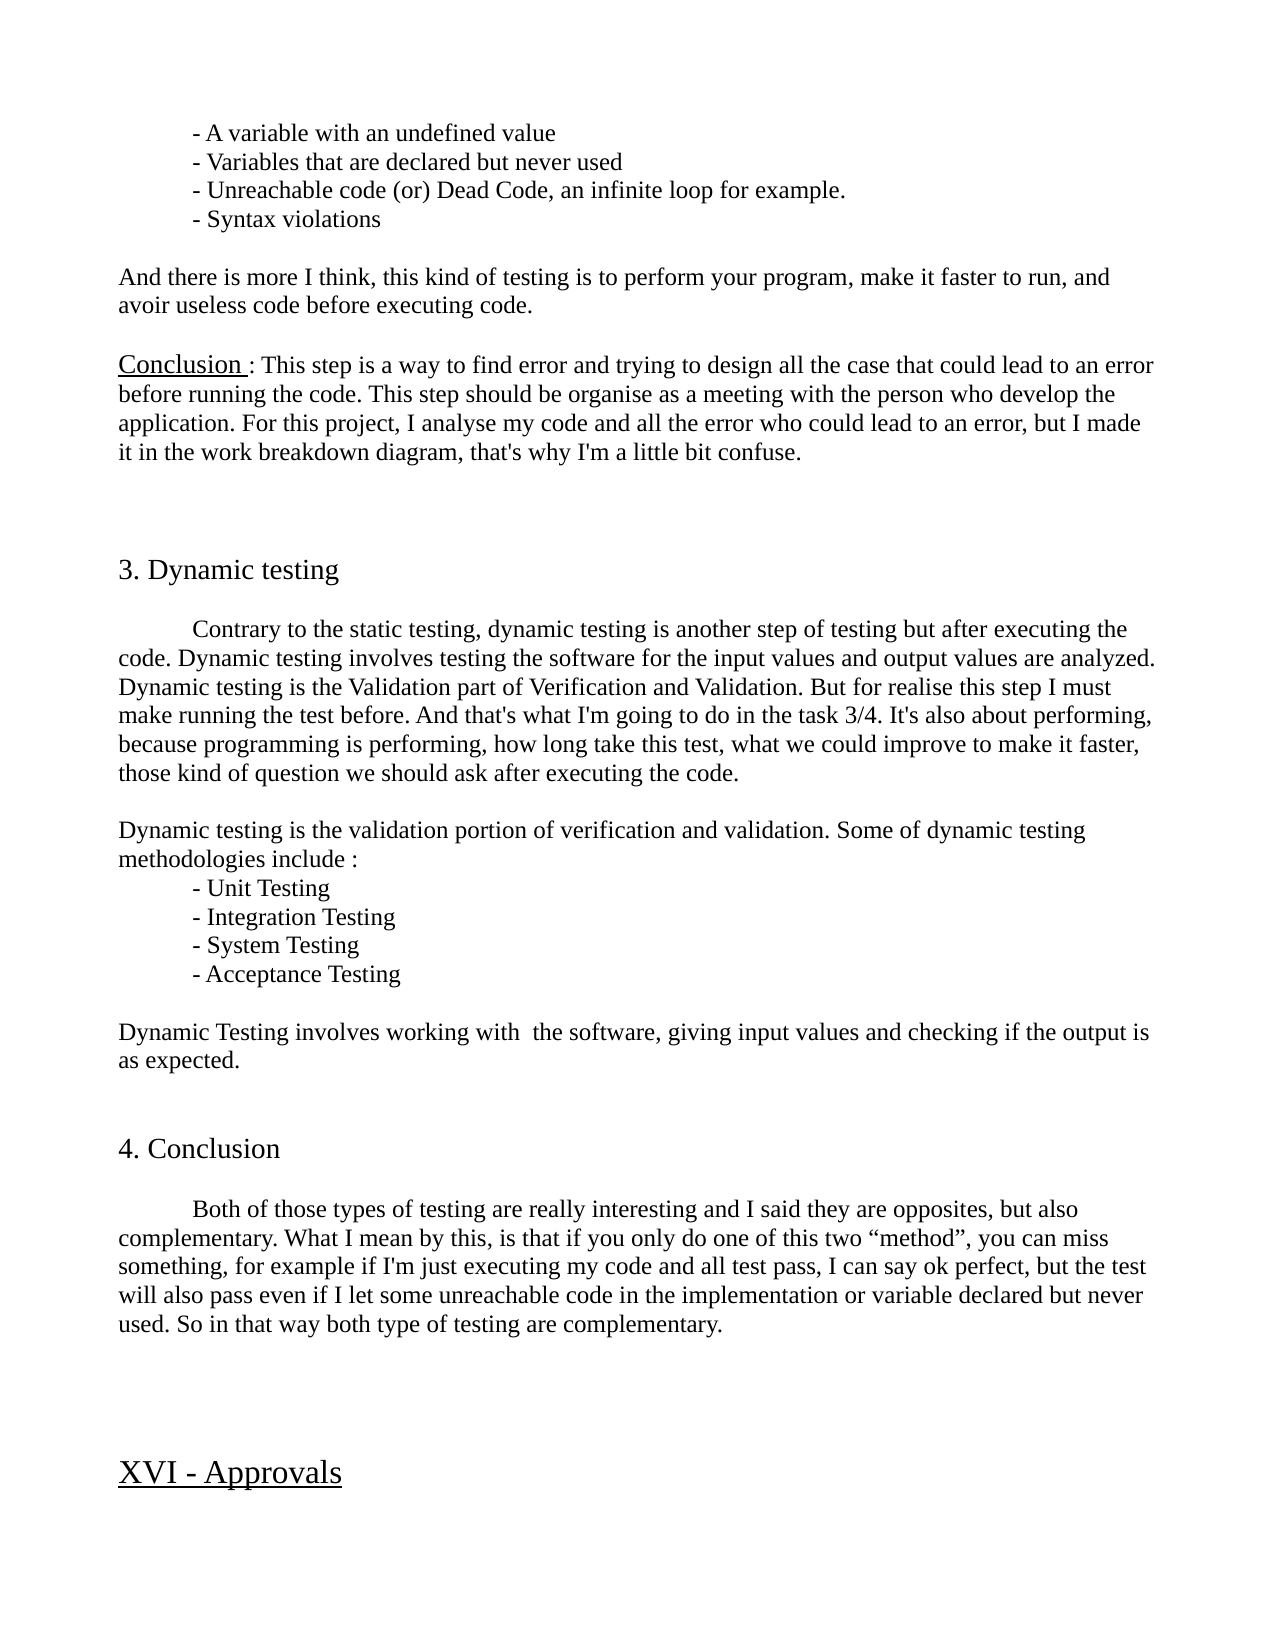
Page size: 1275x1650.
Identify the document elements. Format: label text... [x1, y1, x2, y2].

text XVI - Approvals [118, 1453, 1157, 1491]
text - A variable with an undefined value [118, 118, 1157, 147]
text - Integration Testing [118, 902, 1157, 930]
text 4. Conclusion [118, 1132, 1157, 1165]
text 3. Dynamic testing [118, 552, 1157, 585]
text - Variables that are declared but never used [118, 147, 1157, 176]
text Both of those types of testing are really interesting and I said they are opposites, but also complementary. What I mean by this, is that if you only do one of this two “method”, you can miss something, for example if I'm just executing my code and all test pass, I can say ok perfect, but the test will also pass even if I let some unreachable code in the implementation or variable declared but never used. So in that way both type of testing are complementary. [118, 1194, 1157, 1338]
text Contrary to the static testing, dynamic testing is another step of testing but after executing the code. Dynamic testing involves testing the software for the input values and output values are analyzed. Dynamic testing is the Validation part of Verification and Validation. But for realise this step I must make running the test before. And that's what I'm going to do in the task 3/4. It's also about performing, because programming is performing, how long take this test, what we could improve to make it faster, those kind of question we should ask after executing the code. [118, 614, 1157, 787]
text - System Testing [118, 930, 1157, 959]
text - Acceptance Testing [118, 959, 1157, 988]
text - Syntax violations [118, 204, 1157, 233]
text Dynamic Testing involves working with the software, giving input values and checking if the output is as expected. [118, 1017, 1157, 1074]
text - Unit Testing [118, 873, 1157, 902]
text Conclusion : This step is a way to find error and trying to design all the case that could lead to an error before running the code. This step should be organise as a meeting with the person who develop the application. For this project, I analyse my code and all the error who could lead to an error, but I made it in the work breakdown diagram, that's why I'm a little bit confuse. [118, 348, 1157, 466]
text Dynamic testing is the validation portion of verification and validation. Some of dynamic testing methodologies include : [118, 815, 1157, 873]
text And there is more I think, this kind of testing is to perform your program, make it faster to run, and avoir useless code before executing code. [118, 262, 1157, 319]
text - Unreachable code (or) Dead Code, an infinite loop for example. [118, 176, 1157, 204]
